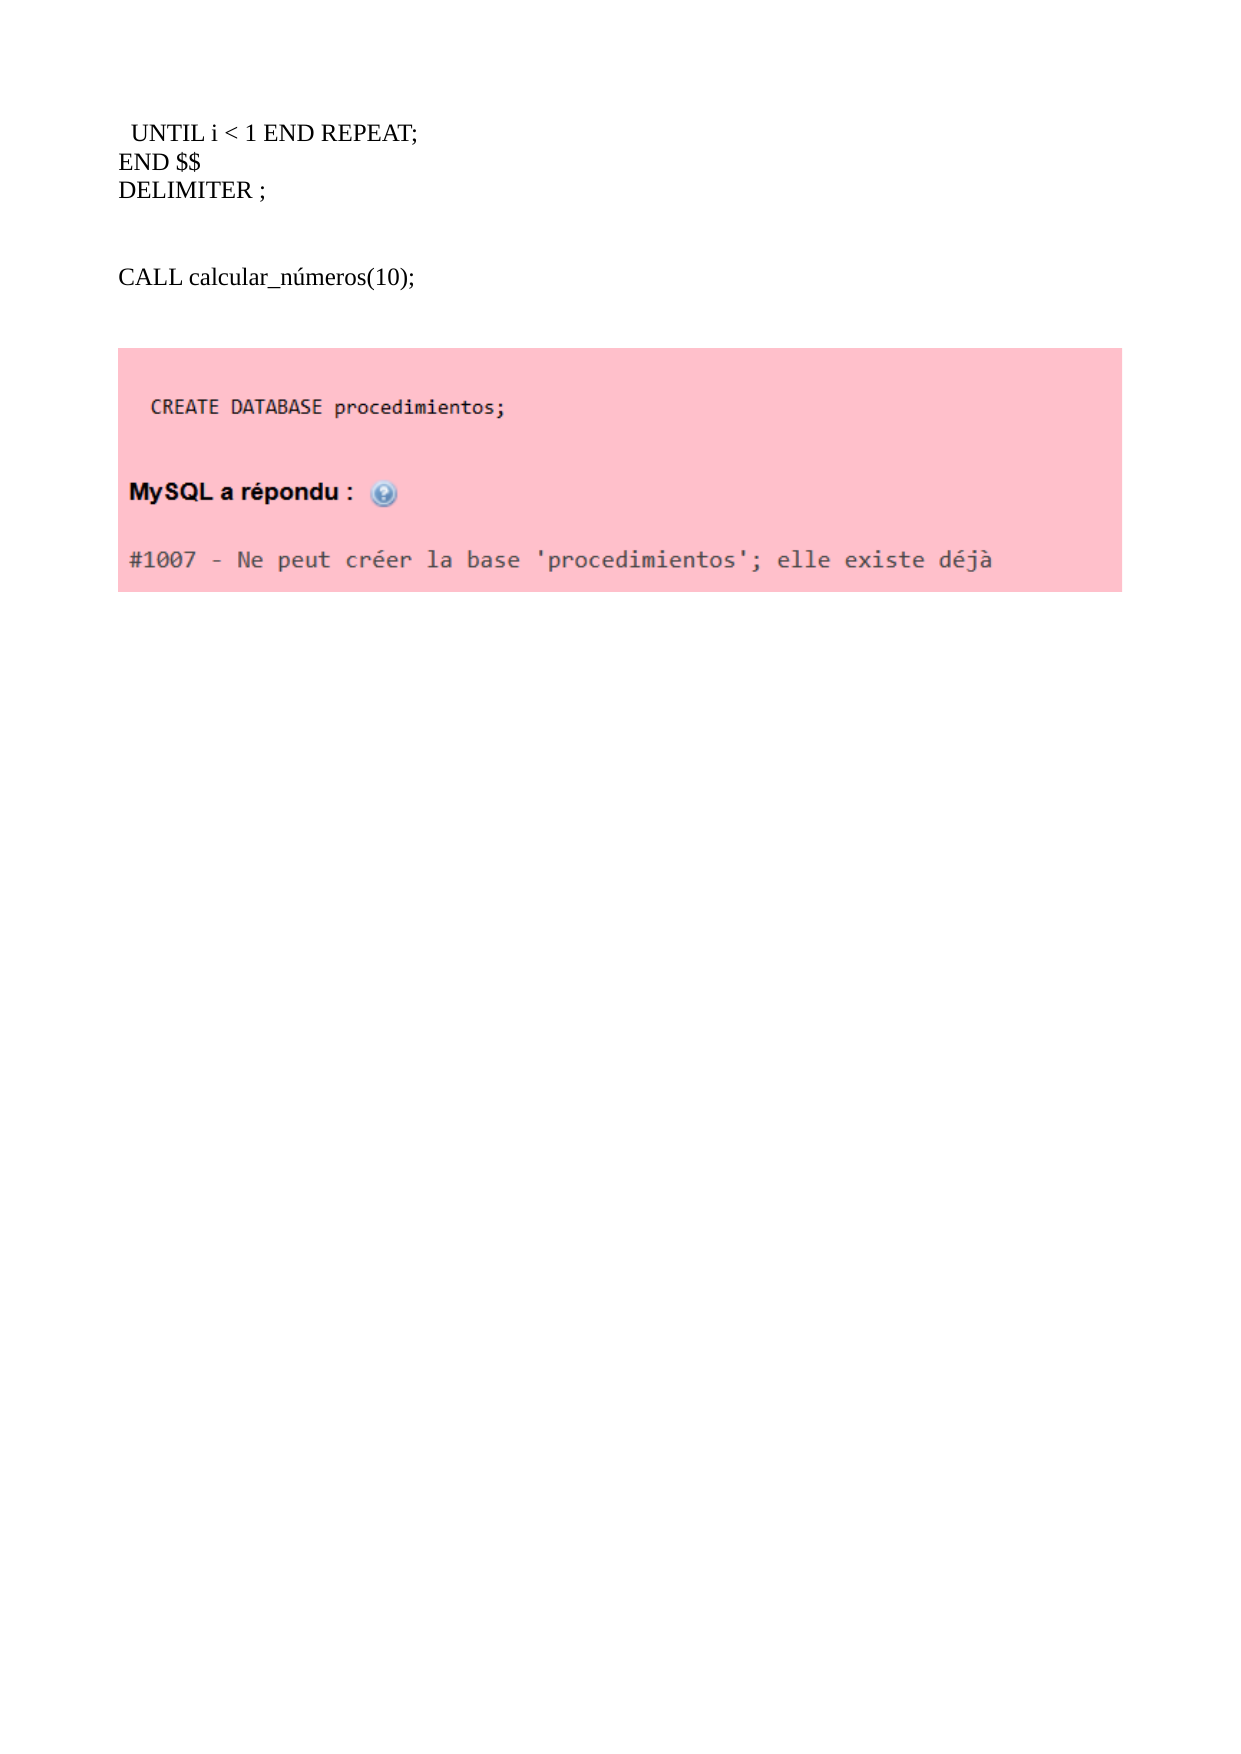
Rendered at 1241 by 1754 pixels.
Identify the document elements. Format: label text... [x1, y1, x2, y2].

text UNTIL i < 1 END REPEAT; [118, 118, 1122, 147]
text END $$ [118, 147, 1122, 176]
text CALL calcular_números(10); [118, 262, 1122, 291]
text DELIMITER ; [118, 176, 1122, 204]
